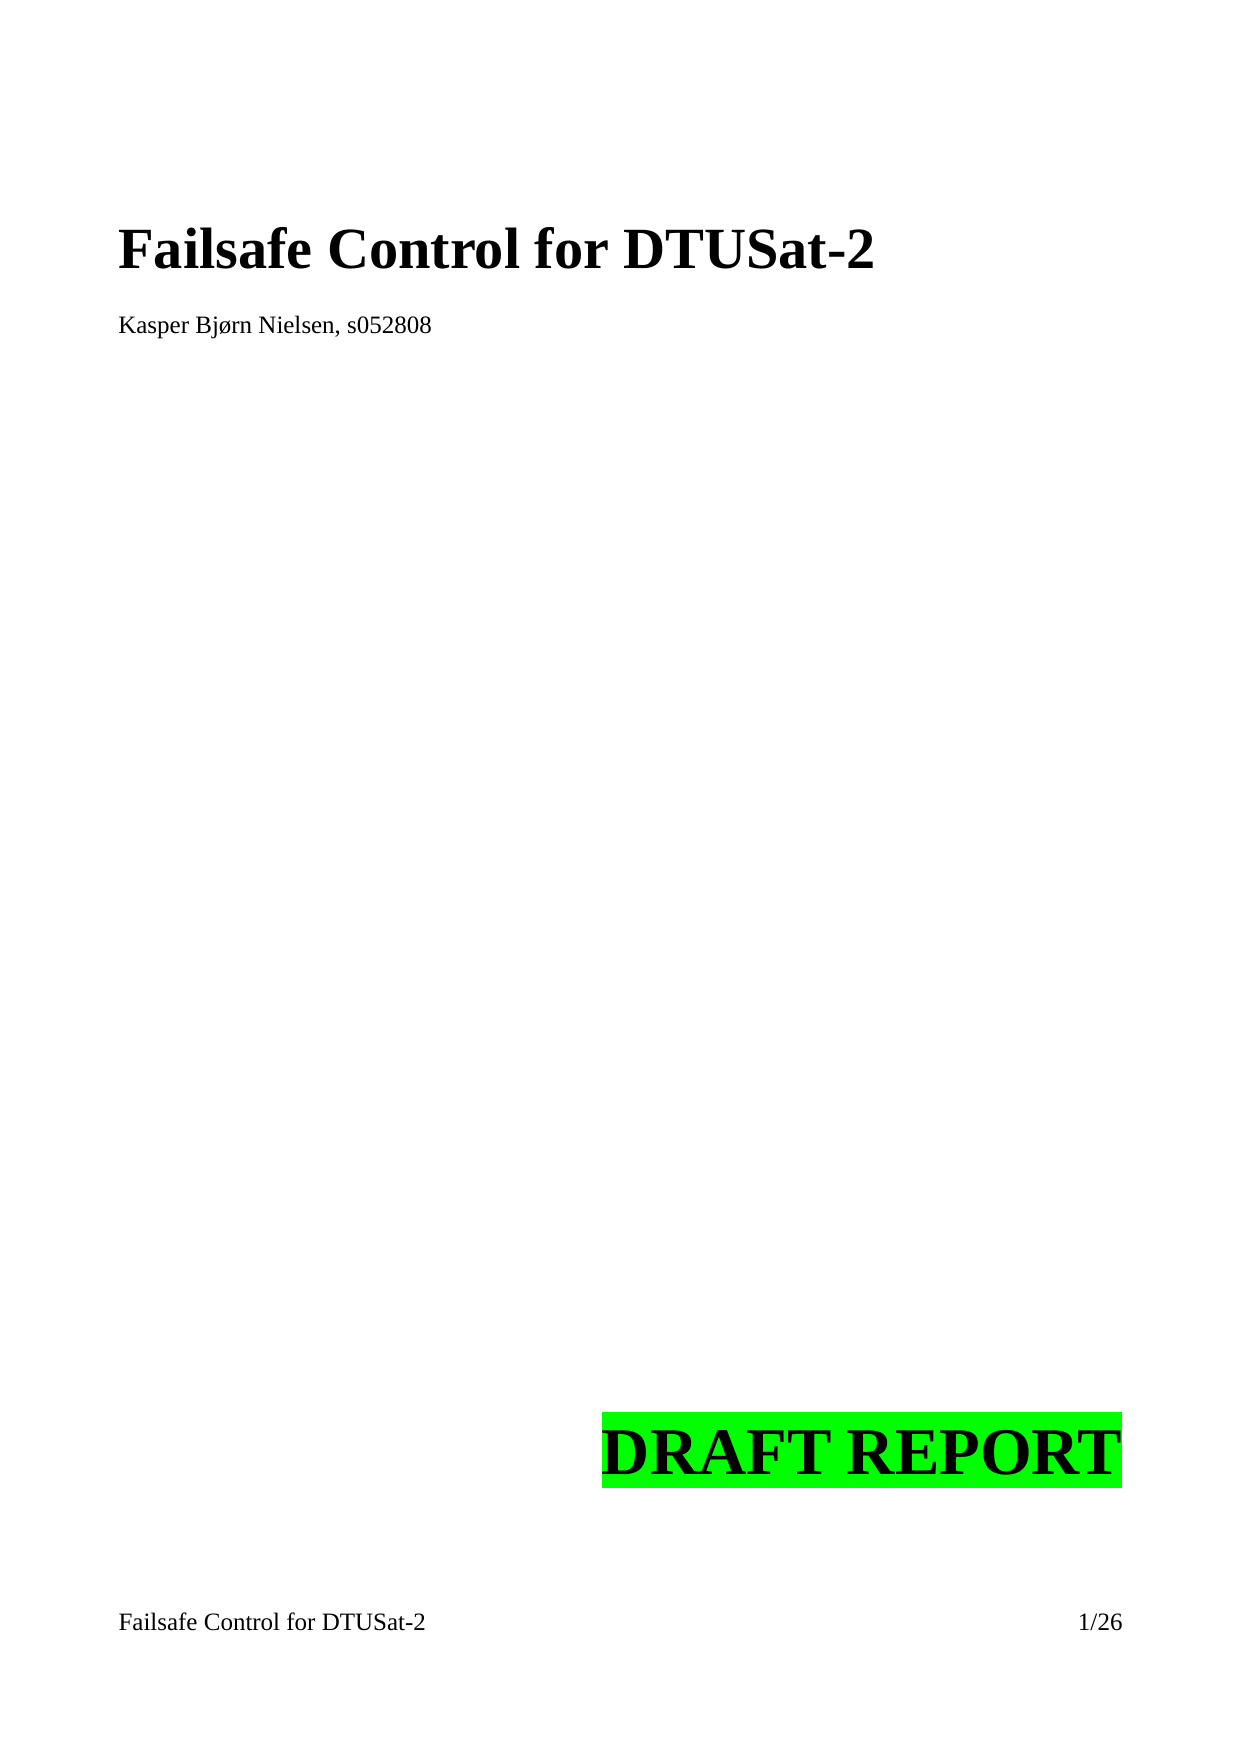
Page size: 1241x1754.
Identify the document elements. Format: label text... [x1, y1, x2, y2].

subtitle Failsafe Control for DTUSat-2 [118, 214, 1122, 281]
subtitle Kasper Bjørn Nielsen, s052808 [118, 310, 1122, 338]
text DRAFT REPORT [118, 1412, 1122, 1488]
